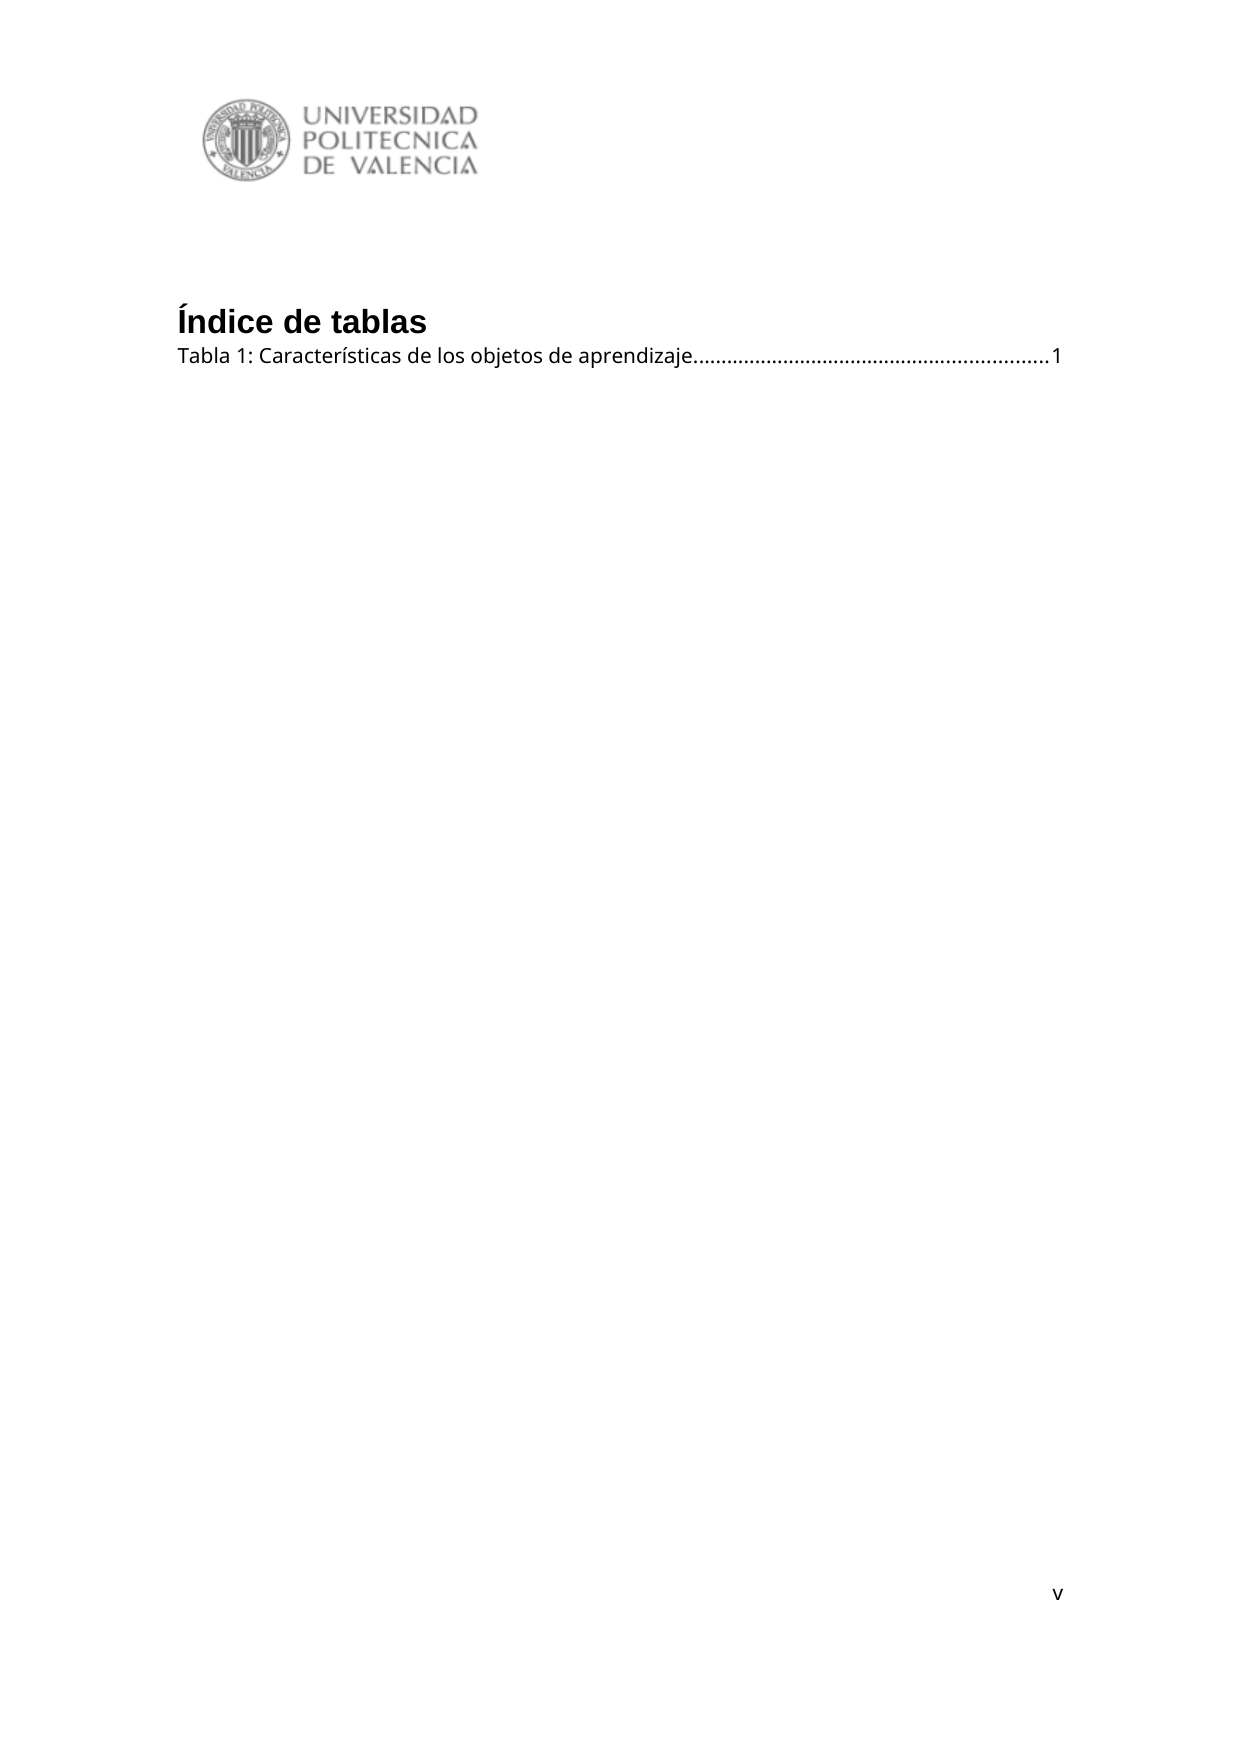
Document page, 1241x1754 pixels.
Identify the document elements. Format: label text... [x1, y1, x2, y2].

picture [193, 95, 483, 187]
text Tabla 1: Características de los objetos de aprendizaje. 1 [177, 341, 1063, 369]
subtitle Índice de tablas [177, 303, 1063, 341]
